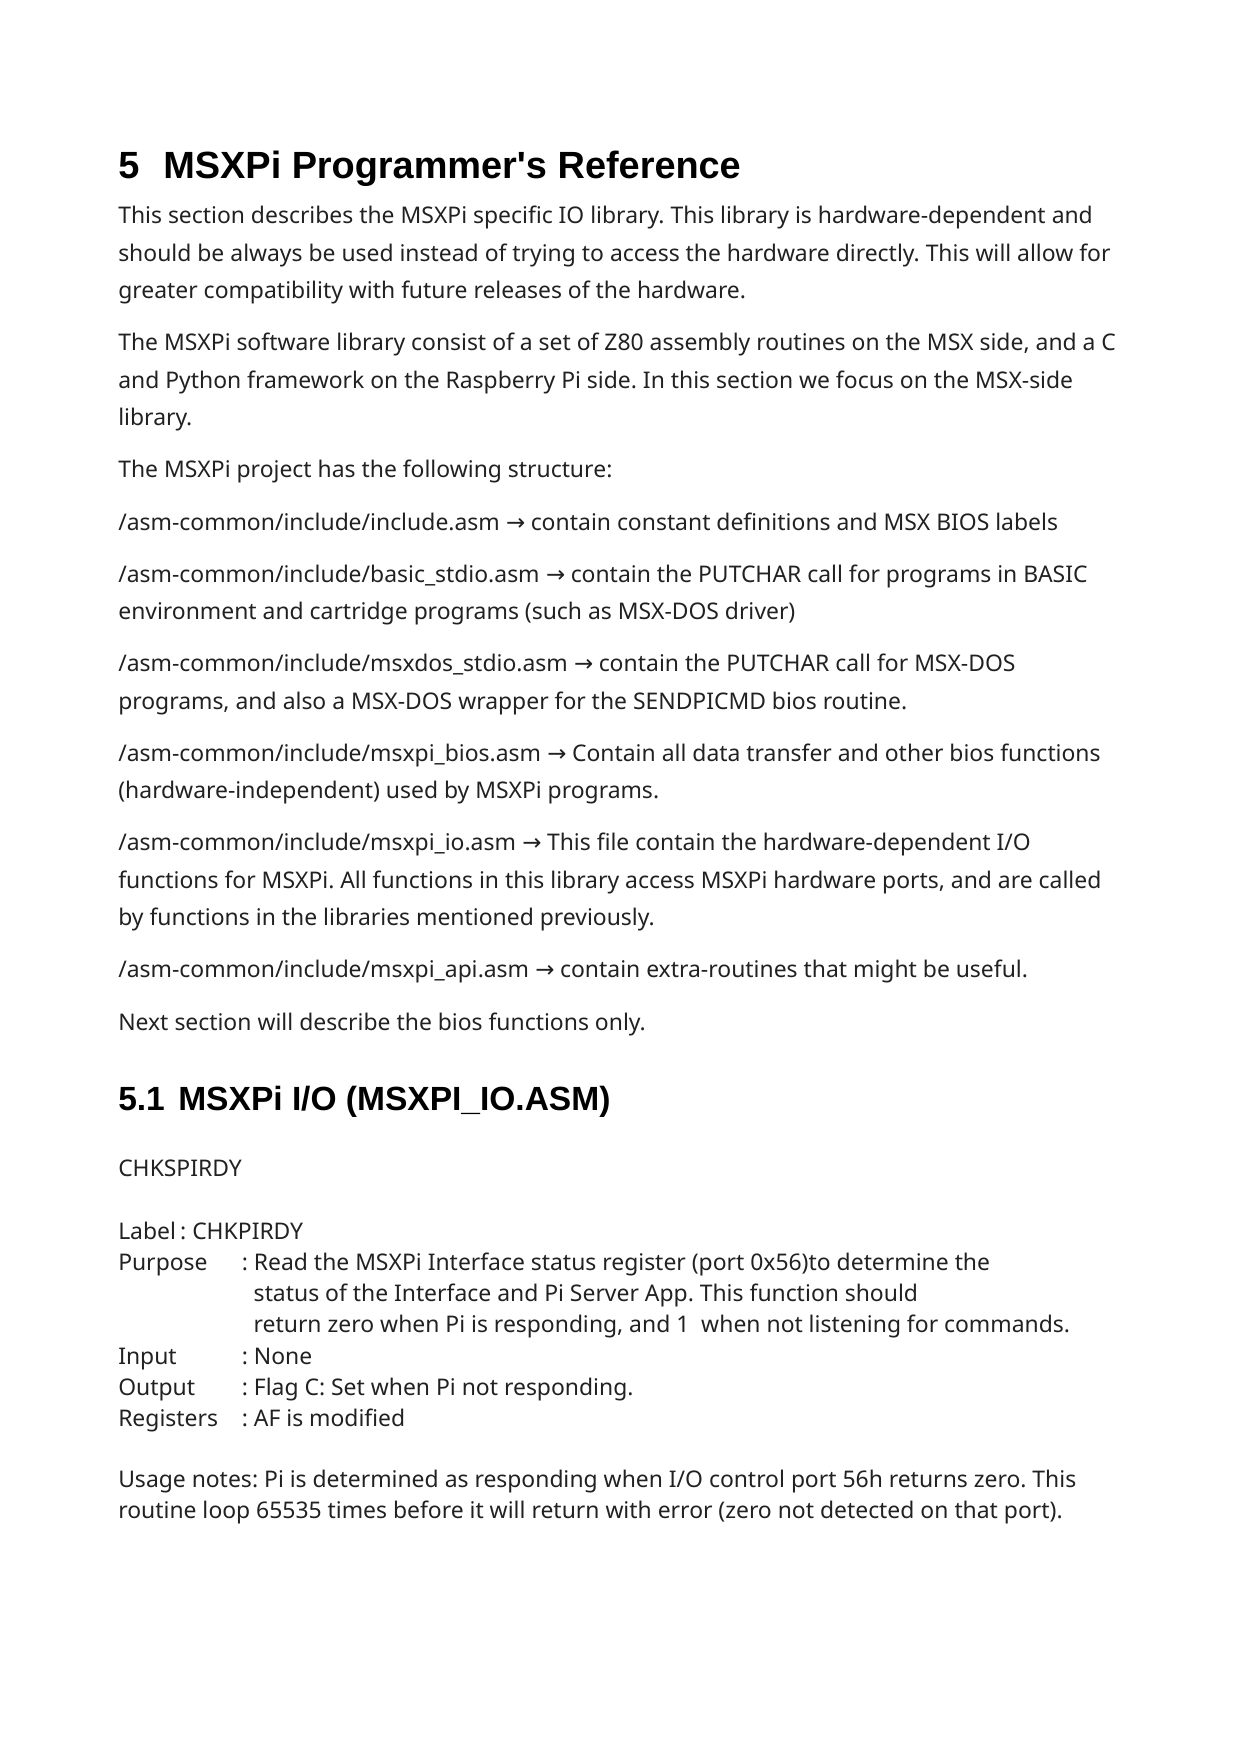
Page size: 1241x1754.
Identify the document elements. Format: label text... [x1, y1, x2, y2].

text Usage notes: Pi is determined as responding when I/O control port 56h returns zero. This routine loop 65535 times before it will return with error (zero not detected on that port). [118, 1463, 1122, 1525]
text Registers : AF is modified [118, 1402, 1122, 1433]
subtitle MSXPi I/O (MSXPI_IO.ASM) [118, 1078, 1122, 1117]
text CHKSPIRDY [118, 1152, 1122, 1183]
text Input : None [118, 1340, 1122, 1371]
text /asm-common/include/msxpi_bios.asm → Contain all data transfer and other bios functions (hardware-independent) used by MSXPi programs. [118, 737, 1122, 806]
subtitle MSXPi Programmer's Reference [118, 143, 1122, 187]
text Next section will describe the bios functions only. [118, 1006, 1122, 1037]
text Purpose : Read the MSXPi Interface status register (port 0x56)to determine the [118, 1246, 1122, 1277]
text /asm-common/include/msxpi_api.asm → contain extra-routines that might be useful. [118, 953, 1122, 985]
text /asm-common/include/basic_stdio.asm → contain the PUTCHAR call for programs in BASIC environment and cartridge programs (such as MSX-DOS driver) [118, 558, 1122, 626]
text The MSXPi project has the following structure: [118, 453, 1122, 485]
text /asm-common/include/include.asm → contain constant definitions and MSX BIOS labels [118, 506, 1122, 537]
text /asm-common/include/msxpi_io.asm → This file contain the hardware-dependent I/O functions for MSXPi. All functions in this library access MSXPi hardware ports, and are called by functions in the libraries mentioned previously. [118, 826, 1122, 933]
text Output : Flag C: Set when Pi not responding. [118, 1371, 1122, 1402]
text status of the Interface and Pi Server App. This function should [118, 1277, 1122, 1308]
text return zero when Pi is responding, and 1 when not listening for commands. [118, 1308, 1122, 1340]
text Label : CHKPIRDY [118, 1215, 1122, 1246]
text /asm-common/include/msxdos_stdio.asm → contain the PUTCHAR call for MSX-DOS programs, and also a MSX-DOS wrapper for the SENDPICMD bios routine. [118, 647, 1122, 716]
text This section describes the MSXPi specific IO library. This library is hardware-dependent and should be always be used instead of trying to access the hardware directly. This will allow for greater compatibility with future releases of the hardware. [118, 199, 1122, 306]
text The MSXPi software library consist of a set of Z80 assembly routines on the MSX side, and a C and Python framework on the Raspberry Pi side. In this section we focus on the MSX-side library. [118, 326, 1122, 433]
